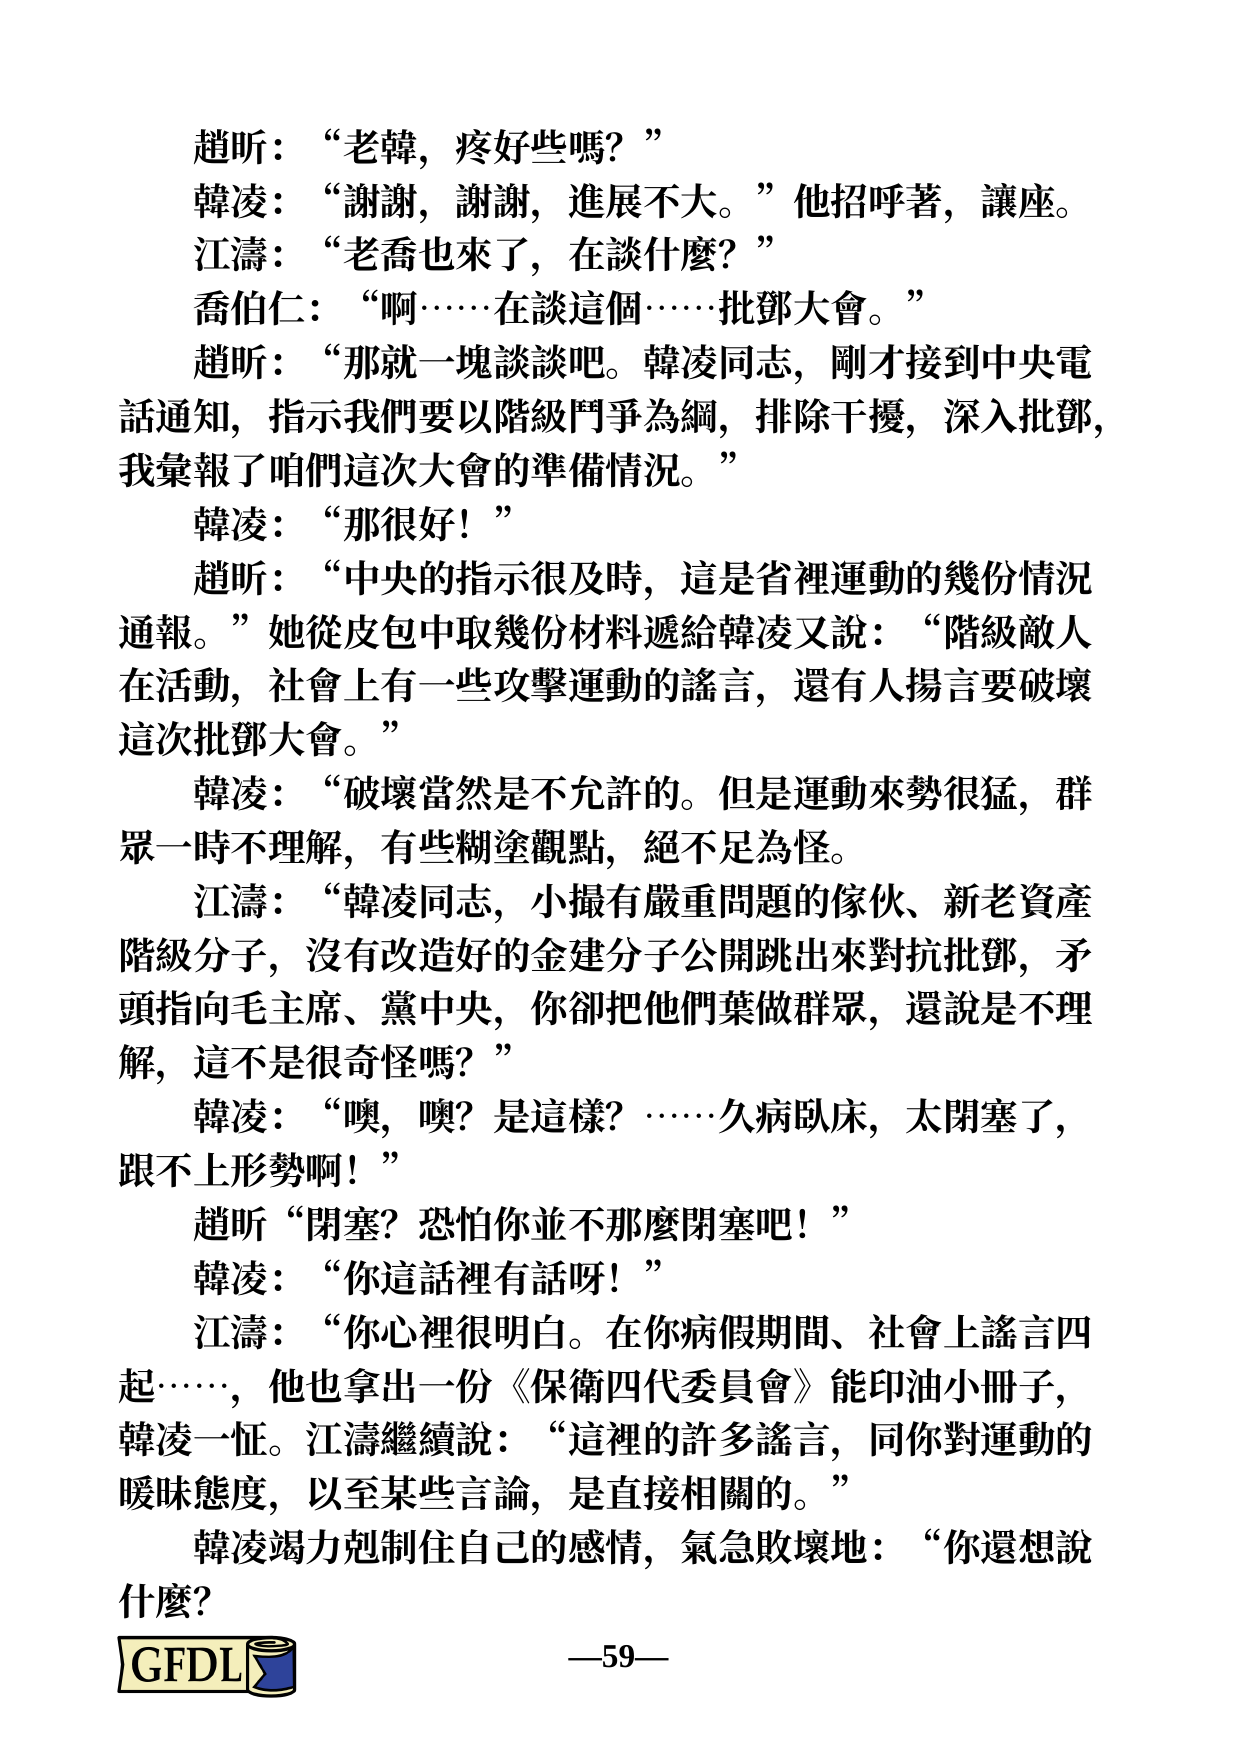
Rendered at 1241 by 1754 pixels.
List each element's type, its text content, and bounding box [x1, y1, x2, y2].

text 江濤：“你心裡很明白。在你病假期間、社會上謠言四起……，他也拿出一份《保衛四代委員會》能印油小冊子，韓凌一怔。江濤繼續說：“這裡的許多謠言，同你對運動的暖昧態度，以至某些言論，是直接相關的。” [118, 1303, 1122, 1518]
text 趙昕：“中央的指示很及時，這是省裡運動的幾份情況通報。”她從皮包中取幾份材料遞給韓凌又說：“階級敵人在活動，社會上有一些攻擊運動的謠言，還有人揚言要破壞這次批鄧大會。” [118, 549, 1122, 764]
text 韓凌竭力剋制住自己的感情，氣急敗壞地：“你還想說什麼？ [118, 1518, 1122, 1626]
text 韓凌：“那很好！” [118, 495, 1122, 549]
text 喬伯仁：“啊……在談這個……批鄧大會。” [118, 280, 1122, 333]
text 江濤：“老喬也來了，在談什麼？” [118, 226, 1122, 280]
text 趙昕：“那就一塊談談吧。韓凌同志，剛才接到中央電話通知，指示我們要以階級鬥爭為綱，排除干擾，深入批鄧，我彙報了咱們這次大會的準備情況。” [118, 333, 1122, 495]
text 韓凌：“你這話裡有話呀！” [118, 1249, 1122, 1303]
text 韓凌：“破壞當然是不允許的。但是運動來勢很猛，群眾一時不理解，有些糊塗觀點，絕不足為怪。 [118, 764, 1122, 872]
text 江濤：“韓凌同志，小撮有嚴重問題的傢伙、新老資產階級分子，沒有改造好的金建分子公開跳出來對抗批鄧，矛頭指向毛主席、黨中央，你卻把他們葉做群眾，還說是不理解，這不是很奇怪嗎？” [118, 872, 1122, 1087]
text 韓凌：“噢，噢？是這樣？……久病臥床，太閉塞了，跟不上形勢啊！” [118, 1087, 1122, 1195]
text 趙昕：“老韓，疼好些嗎？” [118, 118, 1122, 172]
picture [116, 1635, 297, 1698]
text 韓凌：“謝謝，謝謝，進展不大。”他招呼著，讓座。 [118, 172, 1122, 226]
text 趙昕“閉塞？恐怕你並不那麼閉塞吧！” [118, 1195, 1122, 1249]
